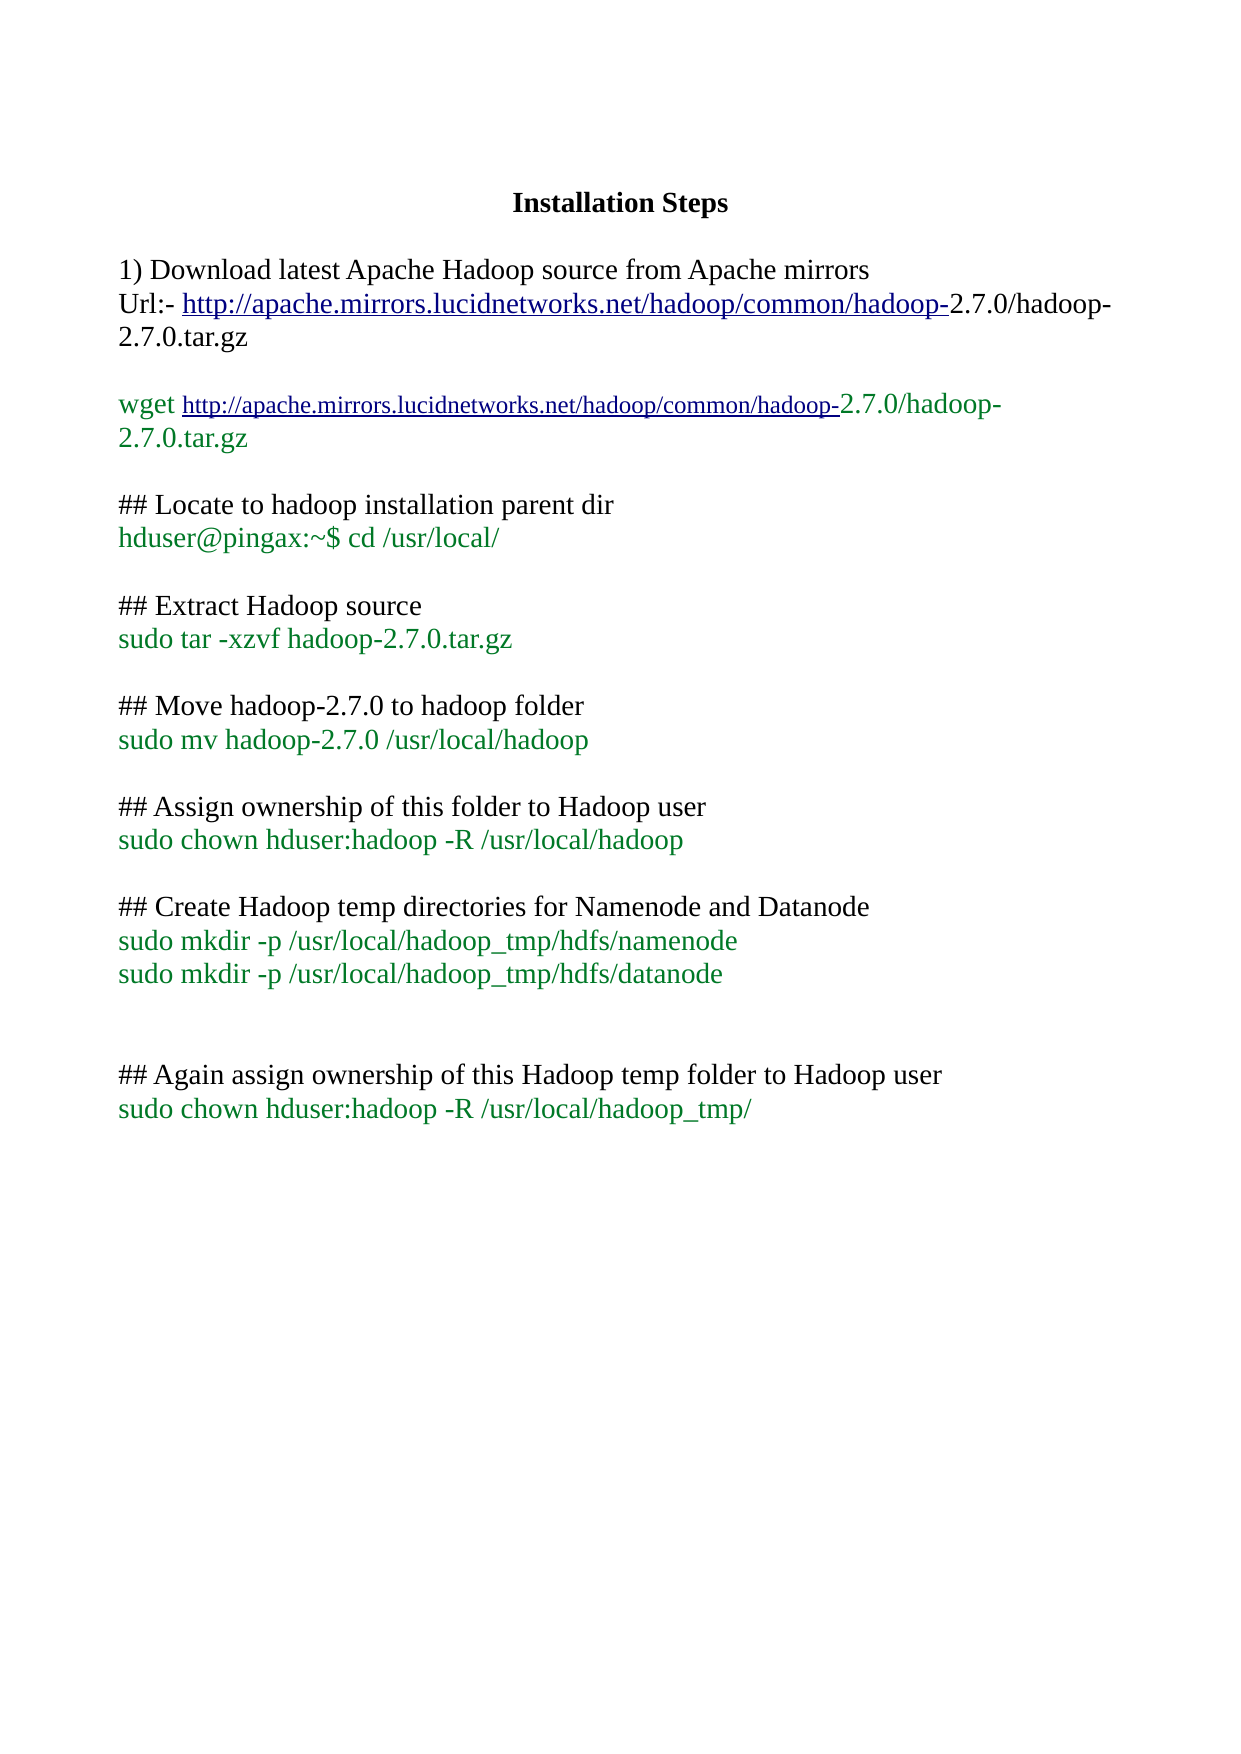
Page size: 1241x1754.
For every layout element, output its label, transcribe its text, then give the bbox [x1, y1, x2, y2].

text ## Assign ownership of this folder to Hadoop user [118, 789, 1122, 822]
text 1) Download latest Apache Hadoop source from Apache mirrors [118, 252, 1122, 286]
text sudo mv hadoop-2.7.0 /usr/local/hadoop [118, 722, 1122, 755]
text Url:- http://apache.mirrors.lucidnetworks.net/hadoop/common/hadoop-2.7.0/hadoop- 2.7.0.tar.gz [118, 286, 1122, 353]
text sudo chown hduser:hadoop -R /usr/local/hadoop_tmp/ [118, 1091, 1122, 1124]
text ## Again assign ownership of this Hadoop temp folder to Hadoop user [118, 1057, 1122, 1091]
text Installation Steps [118, 185, 1122, 219]
text ## Create Hadoop temp directories for Namenode and Datanode [118, 889, 1122, 923]
text ## Move hadoop-2.7.0 to hadoop folder [118, 688, 1122, 722]
text ## Extract Hadoop source [118, 588, 1122, 621]
text wget http://apache.mirrors.lucidnetworks.net/hadoop/common/hadoop-2.7.0/hadoop- 2.7.0.tar.gz [118, 386, 1122, 453]
text ## Locate to hadoop installation parent dir [118, 487, 1122, 521]
text sudo chown hduser:hadoop -R /usr/local/hadoop [118, 822, 1122, 856]
text sudo mkdir -p /usr/local/hadoop_tmp/hdfs/namenode [118, 923, 1122, 957]
text hduser@pingax:~$ cd /usr/local/ [118, 521, 1122, 554]
text sudo tar -xzvf hadoop-2.7.0.tar.gz [118, 621, 1122, 655]
text sudo mkdir -p /usr/local/hadoop_tmp/hdfs/datanode [118, 957, 1122, 990]
